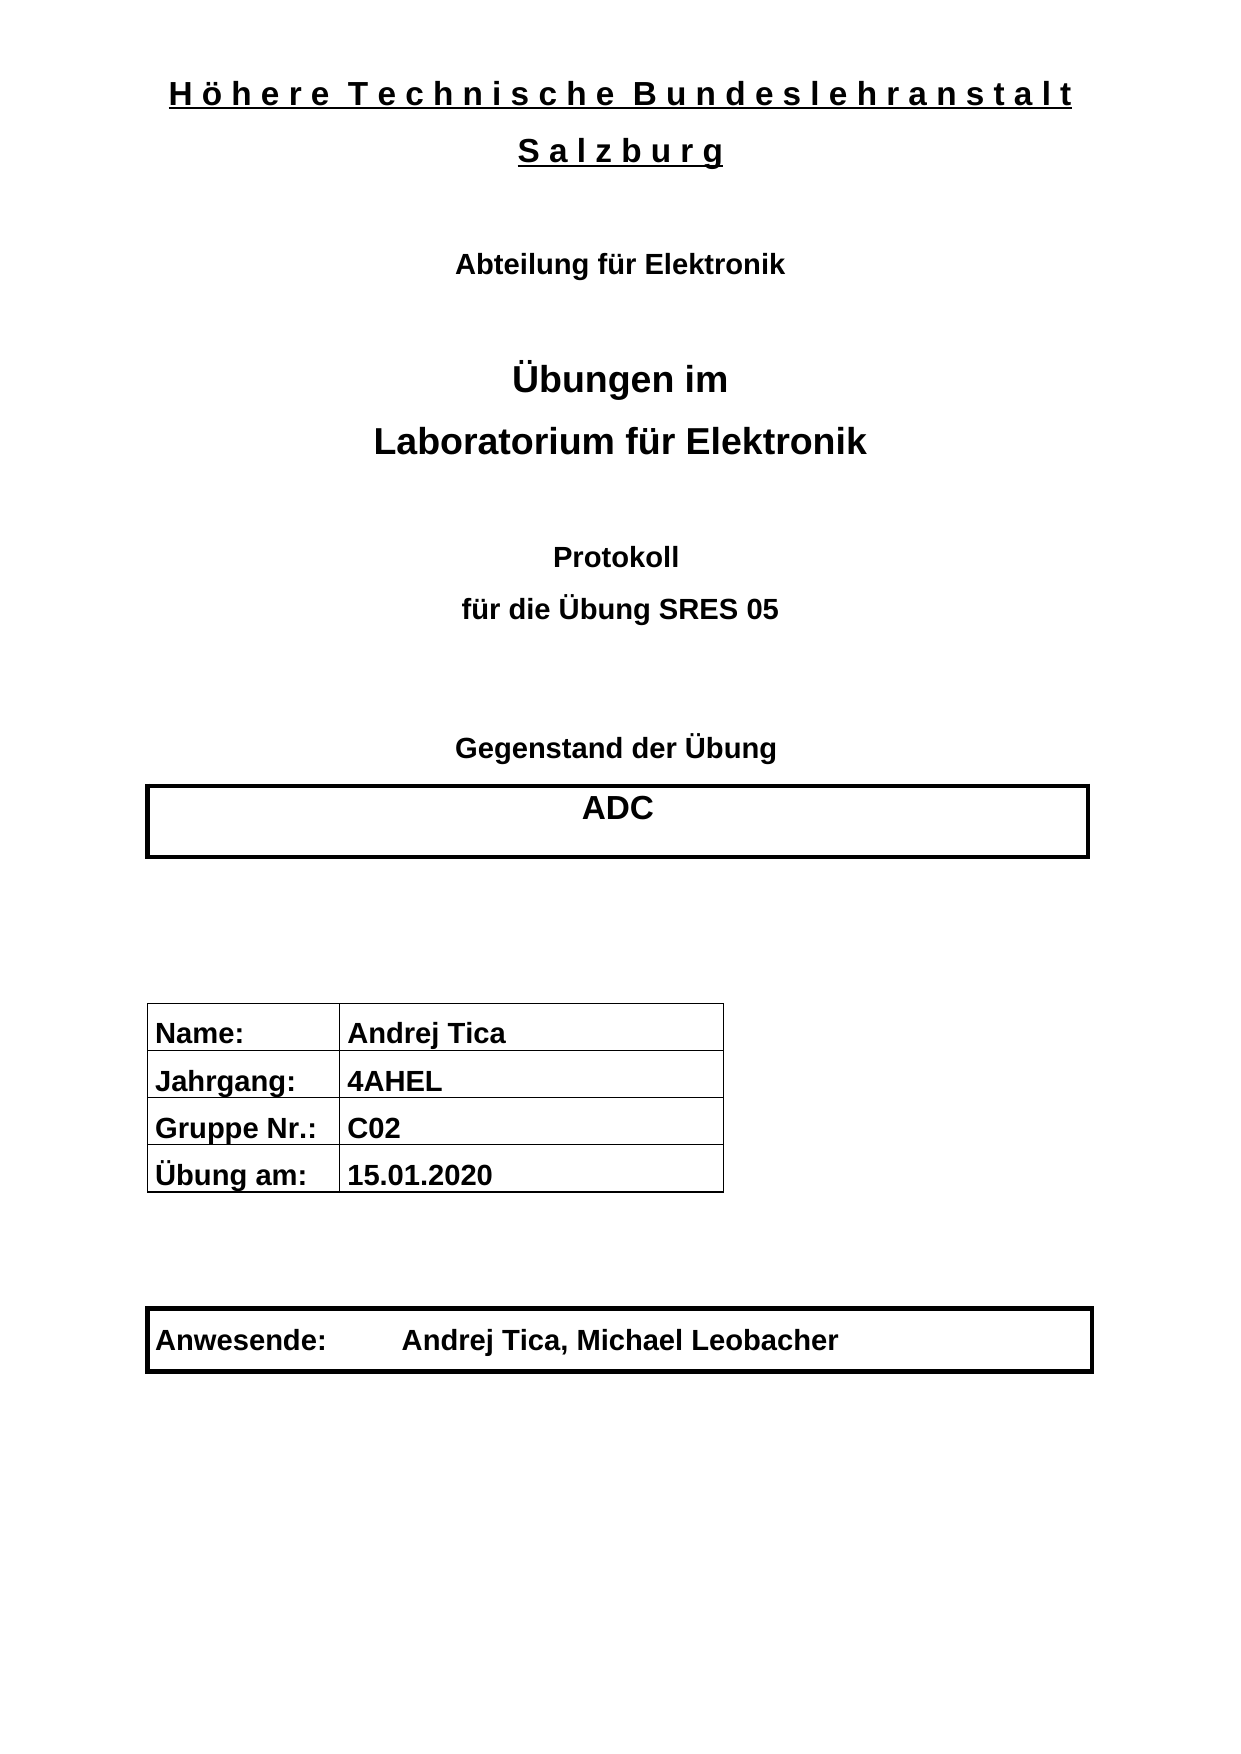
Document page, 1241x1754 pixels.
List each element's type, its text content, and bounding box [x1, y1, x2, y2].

text S a l z b u r g [148, 132, 1092, 170]
text Gegenstand der Übung [148, 731, 1092, 764]
table_cell C02 [340, 1098, 723, 1144]
table_cell 15.01.2020 [340, 1145, 723, 1191]
table_cell Übung am: [148, 1145, 339, 1191]
table_header Anwesende: [150, 1311, 362, 1369]
text Protokoll [148, 540, 1092, 573]
table_cell Jahrgang: [148, 1051, 339, 1097]
text Laboratorium für Elektronik [148, 419, 1092, 463]
table_header Name: [148, 1004, 339, 1050]
text H ö h e r e T e c h n i s c h e B u n d e s l e h r a n s t a l t [148, 74, 1092, 112]
table_header ADC [150, 788, 1086, 827]
table_cell Gruppe Nr.: [148, 1098, 339, 1144]
table_header Andrej Tica, Michael Leobacher [362, 1311, 1090, 1369]
table_header Andrej Tica [340, 1004, 723, 1050]
text für die Übung SRES 05 [148, 592, 1092, 626]
table_cell 4AHEL [340, 1051, 723, 1097]
table_cell [150, 827, 1086, 854]
text Abteilung für Elektronik [148, 247, 1092, 280]
text Übungen im [148, 357, 1092, 400]
